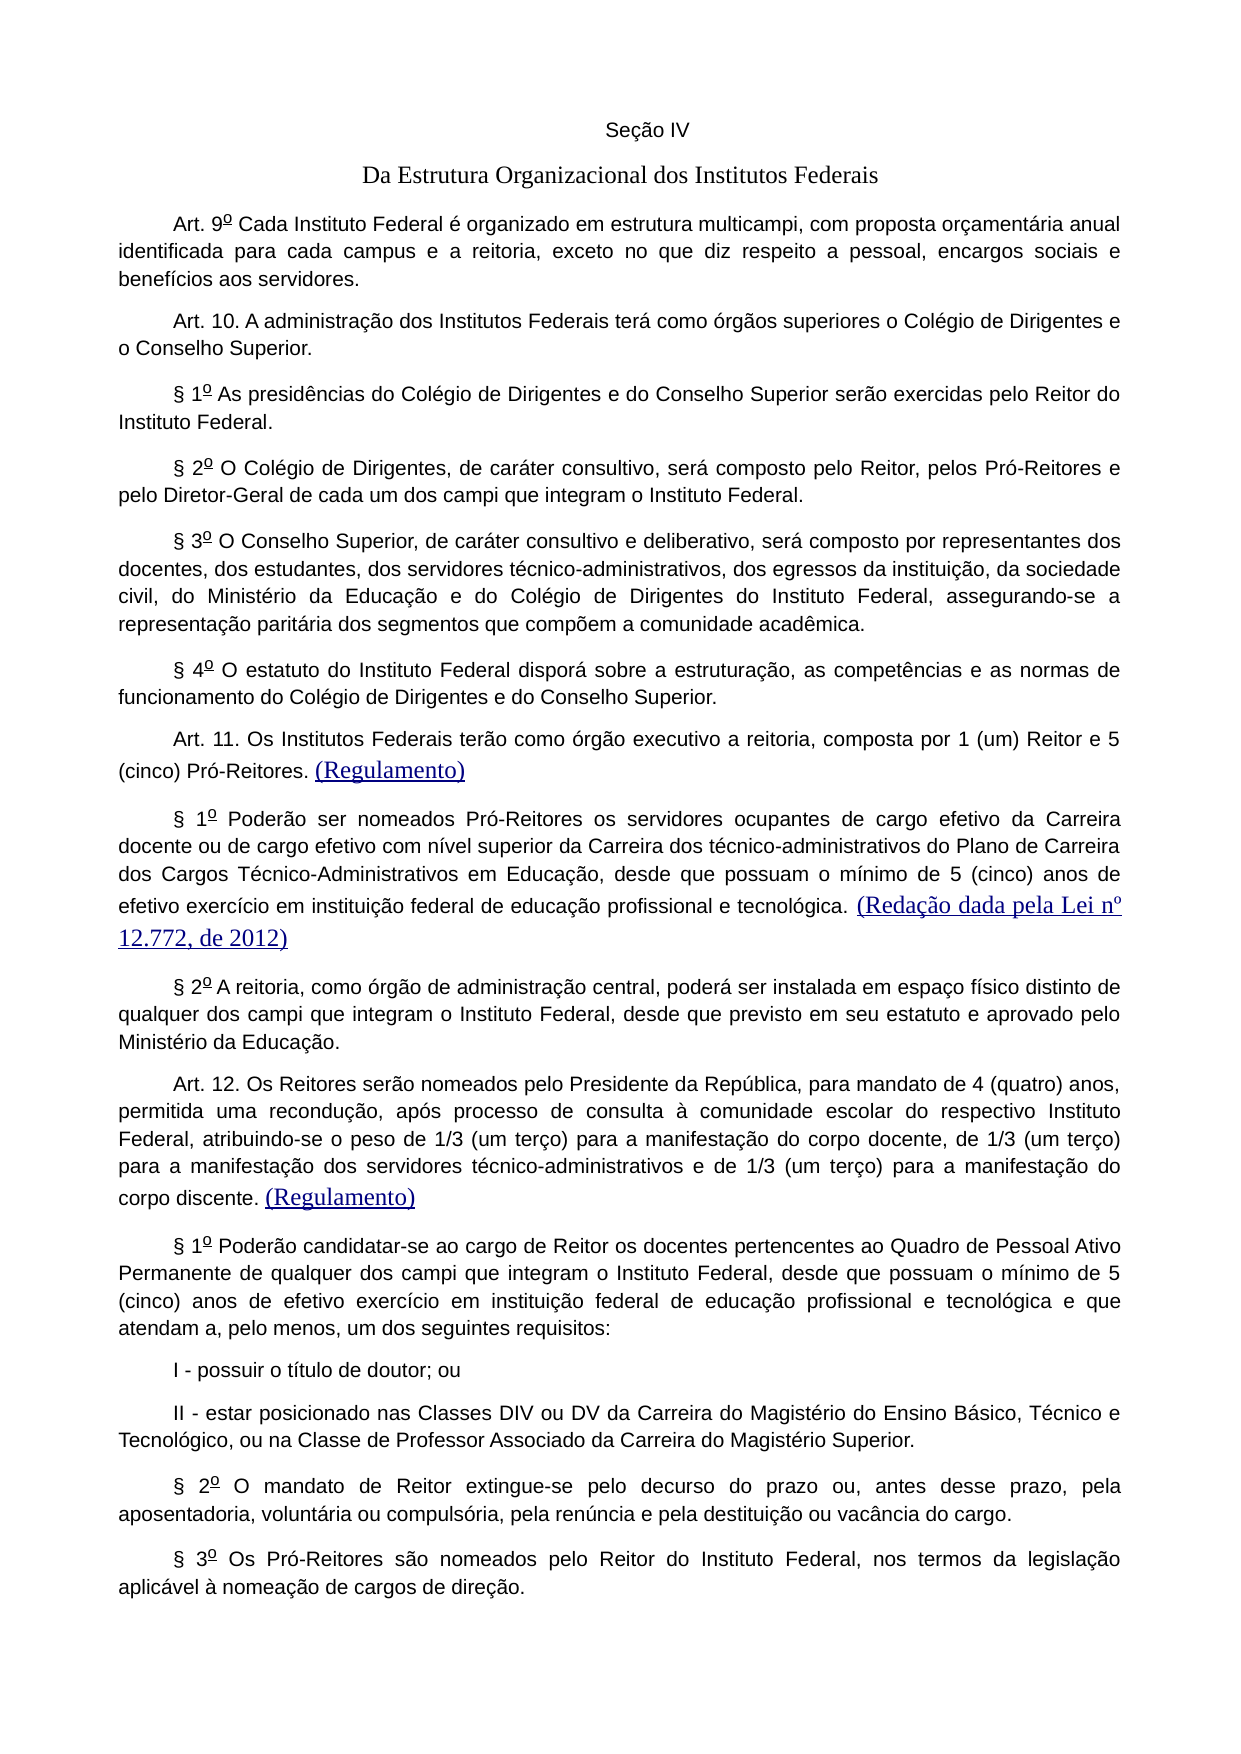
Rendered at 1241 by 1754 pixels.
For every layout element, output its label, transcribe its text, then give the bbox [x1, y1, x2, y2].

text § 1o Poderão ser nomeados Pró-Reitores os servidores ocupantes de cargo efetivo da Carreira docente ou de cargo efetivo com nível superior da Carreira dos técnico-administrativos do Plano de Carreira dos Cargos Técnico-Administrativos em Educação, desde que possuam o mínimo de 5 (cinco) anos de efetivo exercício em instituição federal de educação profissional e tecnológica. (Redação dada pela Lei nº 12.772, de 2012) [118, 803, 1122, 952]
text I - possuir o título de doutor; ou [118, 1358, 1122, 1382]
text § 4o O estatuto do Instituto Federal disporá sobre a estruturação, as competências e as normas de funcionamento do Colégio de Dirigentes e do Conselho Superior. [118, 654, 1122, 709]
text Da Estrutura Organizacional dos Institutos Federais [118, 160, 1122, 189]
text Art. 9o Cada Instituto Federal é organizado em estrutura multicampi, com proposta orçamentária anual identificada para cada campus e a reitoria, exceto no que diz respeito a pessoal, encargos sociais e benefícios aos servidores. [118, 208, 1122, 291]
text § 2o O Colégio de Dirigentes, de caráter consultivo, será composto pelo Reitor, pelos Pró-Reitores e pelo Diretor-Geral de cada um dos campi que integram o Instituto Federal. [118, 452, 1122, 507]
text II - estar posicionado nas Classes DIV ou DV da Carreira do Magistério do Ensino Básico, Técnico e Tecnológico, ou na Classe de Professor Associado da Carreira do Magistério Superior. [118, 1400, 1122, 1452]
text § 1o As presidências do Colégio de Dirigentes e do Conselho Superior serão exercidas pelo Reitor do Instituto Federal. [118, 378, 1122, 434]
text Seção IV [118, 118, 1122, 142]
text Art. 10. A administração dos Institutos Federais terá como órgãos superiores o Colégio de Dirigentes e o Conselho Superior. [118, 309, 1122, 360]
text § 1o Poderão candidatar-se ao cargo de Reitor os docentes pertencentes ao Quadro de Pessoal Ativo Permanente de qualquer dos campi que integram o Instituto Federal, desde que possuam o mínimo de 5 (cinco) anos de efetivo exercício em instituição federal de educação profissional e tecnológica e que atendam a, pelo menos, um dos seguintes requisitos: [118, 1230, 1122, 1340]
text § 3o Os Pró-Reitores são nomeados pelo Reitor do Instituto Federal, nos termos da legislação aplicável à nomeação de cargos de direção. [118, 1543, 1122, 1599]
text § 2o A reitoria, como órgão de administração central, poderá ser instalada em espaço físico distinto de qualquer dos campi que integram o Instituto Federal, desde que previsto em seu estatuto e aprovado pelo Ministério da Educação. [118, 971, 1122, 1053]
text Art. 11. Os Institutos Federais terão como órgão executivo a reitoria, composta por 1 (um) Reitor e 5 (cinco) Pró-Reitores. (Regulamento) [118, 727, 1122, 784]
text § 3o O Conselho Superior, de caráter consultivo e deliberativo, será composto por representantes dos docentes, dos estudantes, dos servidores técnico-administrativos, dos egressos da instituição, da sociedade civil, do Ministério da Educação e do Colégio de Dirigentes do Instituto Federal, assegurando-se a representação paritária dos segmentos que compõem a comunidade acadêmica. [118, 525, 1122, 636]
text Art. 12. Os Reitores serão nomeados pelo Presidente da República, para mandato de 4 (quatro) anos, permitida uma recondução, após processo de consulta à comunidade escolar do respectivo Instituto Federal, atribuindo-se o peso de 1/3 (um terço) para a manifestação do corpo docente, de 1/3 (um terço) para a manifestação dos servidores técnico-administrativos e de 1/3 (um terço) para a manifestação do corpo discente. (Regulamento) [118, 1072, 1122, 1211]
text § 2o O mandato de Reitor extingue-se pelo decurso do prazo ou, antes desse prazo, pela aposentadoria, voluntária ou compulsória, pela renúncia e pela destituição ou vacância do cargo. [118, 1470, 1122, 1525]
